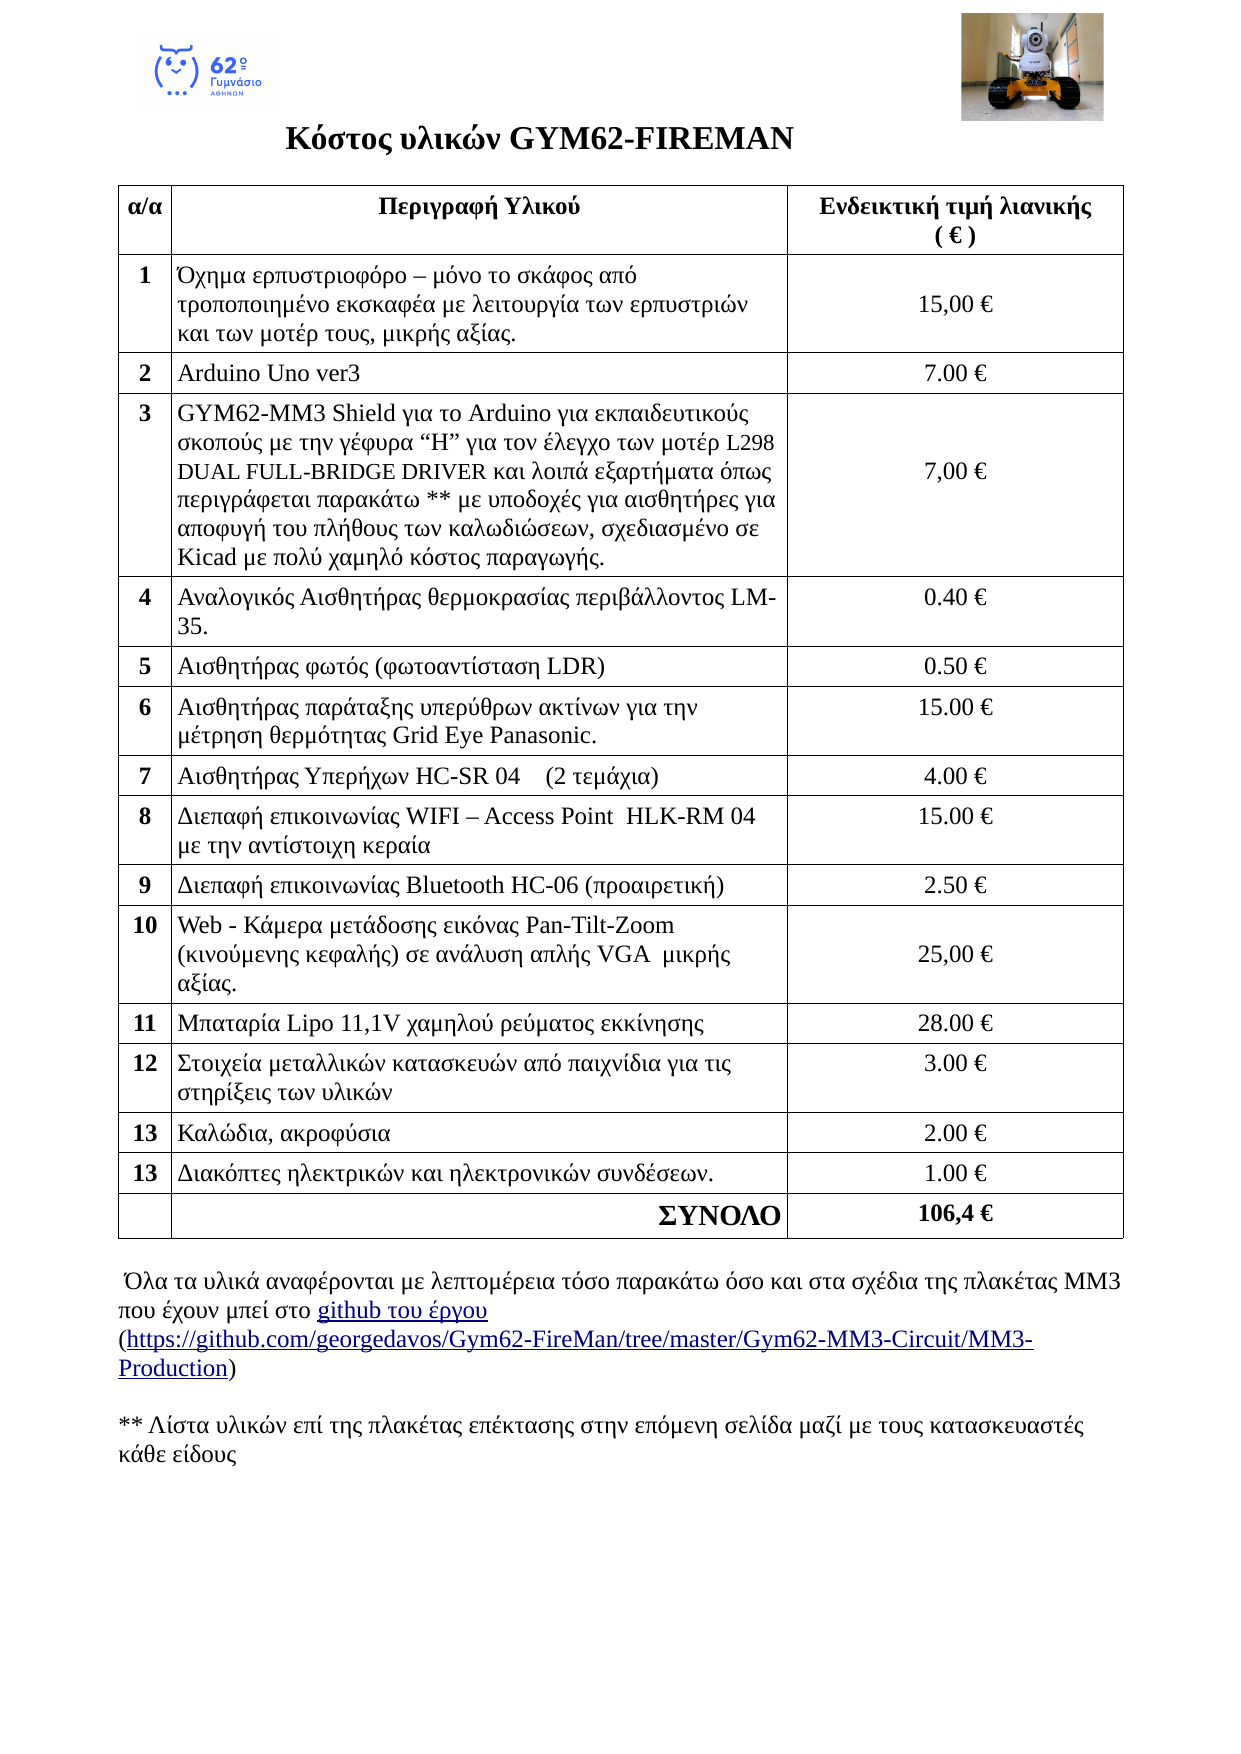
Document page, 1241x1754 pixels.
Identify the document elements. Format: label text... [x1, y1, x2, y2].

table_cell 2,00 € [788, 1113, 1123, 1152]
table_cell 15,00 € [788, 796, 1123, 864]
table_cell Αισθητήρας φωτός (φωτοαντίσταση LDR) [172, 647, 787, 686]
text Κόστος υλικών GYM62-FIREMAN [118, 118, 1122, 156]
text ** Λίστα υλικών επί της πλακέτας επέκτασης στην επόμενη σελίδα μαζί με τους κατασκευαστές κάθε είδους [118, 1410, 1122, 1468]
table_cell 8 [119, 796, 171, 864]
table_cell 6 [119, 687, 171, 755]
table_cell 12 [119, 1044, 171, 1112]
table_cell 4 [119, 577, 171, 646]
table_cell Διεπαφή επικοινωνίας WIFI – Access Point HLK-RM 04 με την αντίστοιχη κεραία [172, 796, 787, 864]
table_cell 3,00 € [788, 1044, 1123, 1112]
table_cell Στοιχεία μεταλλικών κατασκευών από παιχνίδια για τις στηρίξεις των υλικών [172, 1044, 787, 1112]
table_cell 1 [119, 255, 171, 352]
table_cell 15,00 € [788, 255, 1123, 352]
table_cell 106,4 € [788, 1194, 1123, 1237]
table_cell Arduino Uno ver3 [172, 353, 787, 392]
table_cell 25,00 € [788, 906, 1123, 1002]
picture [961, 13, 1104, 121]
table_cell [119, 1194, 171, 1237]
text Όλα τα υλικά αναφέρονται με λεπτομέρεια τόσο παρακάτω όσο και στα σχέδια της πλακέτας ΜΜ3 που έχουν μπεί στο github του έργου (https://github.com/georgedavos/Gym62-FireMan/tree/master/Gym62-MM3-Circuit/MM3-Production) [118, 1266, 1122, 1381]
table_cell Αισθητήρας παράταξης υπερύθρων ακτίνων για την μέτρηση θερμότητας Grid Eye Panasonic. [172, 687, 787, 755]
table_cell Αισθητήρας Υπερήχων HC-SR 04 (2 τεμάχια) [172, 756, 787, 795]
picture [137, 28, 284, 114]
table_cell 13 [119, 1153, 171, 1192]
table_cell 11 [119, 1004, 171, 1043]
table_header α/α [119, 186, 171, 254]
table_cell 7 [119, 756, 171, 795]
table_cell 9 [119, 865, 171, 904]
table_cell 4,00 € [788, 756, 1123, 795]
table_cell Όχημα ερπυστριοφόρο – μόνο το σκάφος από τροποποιημένο εκσκαφέα με λειτουργία των ερπυστριών και των μοτέρ τους, μικρής αξίας. [172, 255, 787, 352]
table_cell 1,00 € [788, 1153, 1123, 1192]
table_cell 13 [119, 1113, 171, 1152]
table_cell 28,00 € [788, 1004, 1123, 1043]
table_cell Διακόπτες ηλεκτρικών και ηλεκτρονικών συνδέσεων. [172, 1153, 787, 1192]
table_cell ΣΥΝΟΛΟ [172, 1194, 787, 1237]
table_cell Διεπαφή επικοινωνίας Bluetooth HC-06 (προαιρετική) [172, 865, 787, 904]
table_cell 5 [119, 647, 171, 686]
table_cell GYM62-MM3 Shield για το Arduino για εκπαιδευτικούς σκοπούς με την γέφυρα “Η” για τον έλεγχο των μοτέρ L298 DUAL FULL-BRIDGE DRIVER και λοιπά εξαρτήματα όπως περιγράφεται παρακάτω ** με υποδοχές για αισθητήρες για αποφυγή του πλήθους των καλωδιώσεων, σχεδιασμένο σε Kicad με πολύ χαμηλό κόστος παραγωγής. [172, 394, 787, 576]
table_cell 0,40 € [788, 577, 1123, 646]
table_cell Web - Κάμερα μετάδοσης εικόνας Pan-Tilt-Zoom (κινούμενης κεφαλής) σε ανάλυση απλής VGA μικρής αξίας. [172, 906, 787, 1002]
table_cell 7,00 € [788, 353, 1123, 392]
table_cell Αναλογικός Αισθητήρας θερμοκρασίας περιβάλλοντος LM-35. [172, 577, 787, 646]
table_cell 0,50 € [788, 647, 1123, 686]
table_cell 3 [119, 394, 171, 576]
table_cell 7,00 € [788, 394, 1123, 576]
table_cell 10 [119, 906, 171, 1002]
table_cell 2 [119, 353, 171, 392]
table_cell 15,00 € [788, 687, 1123, 755]
table_header Περιγραφή Υλικού [172, 186, 787, 254]
table_header Ενδεικτική τιμή λιανικής ( € ) [788, 186, 1123, 254]
table_cell 2,50 € [788, 865, 1123, 904]
table_cell Καλώδια, ακροφύσια [172, 1113, 787, 1152]
table_cell Μπαταρία Lipo 11,1V χαμηλού ρεύματος εκκίνησης [172, 1004, 787, 1043]
